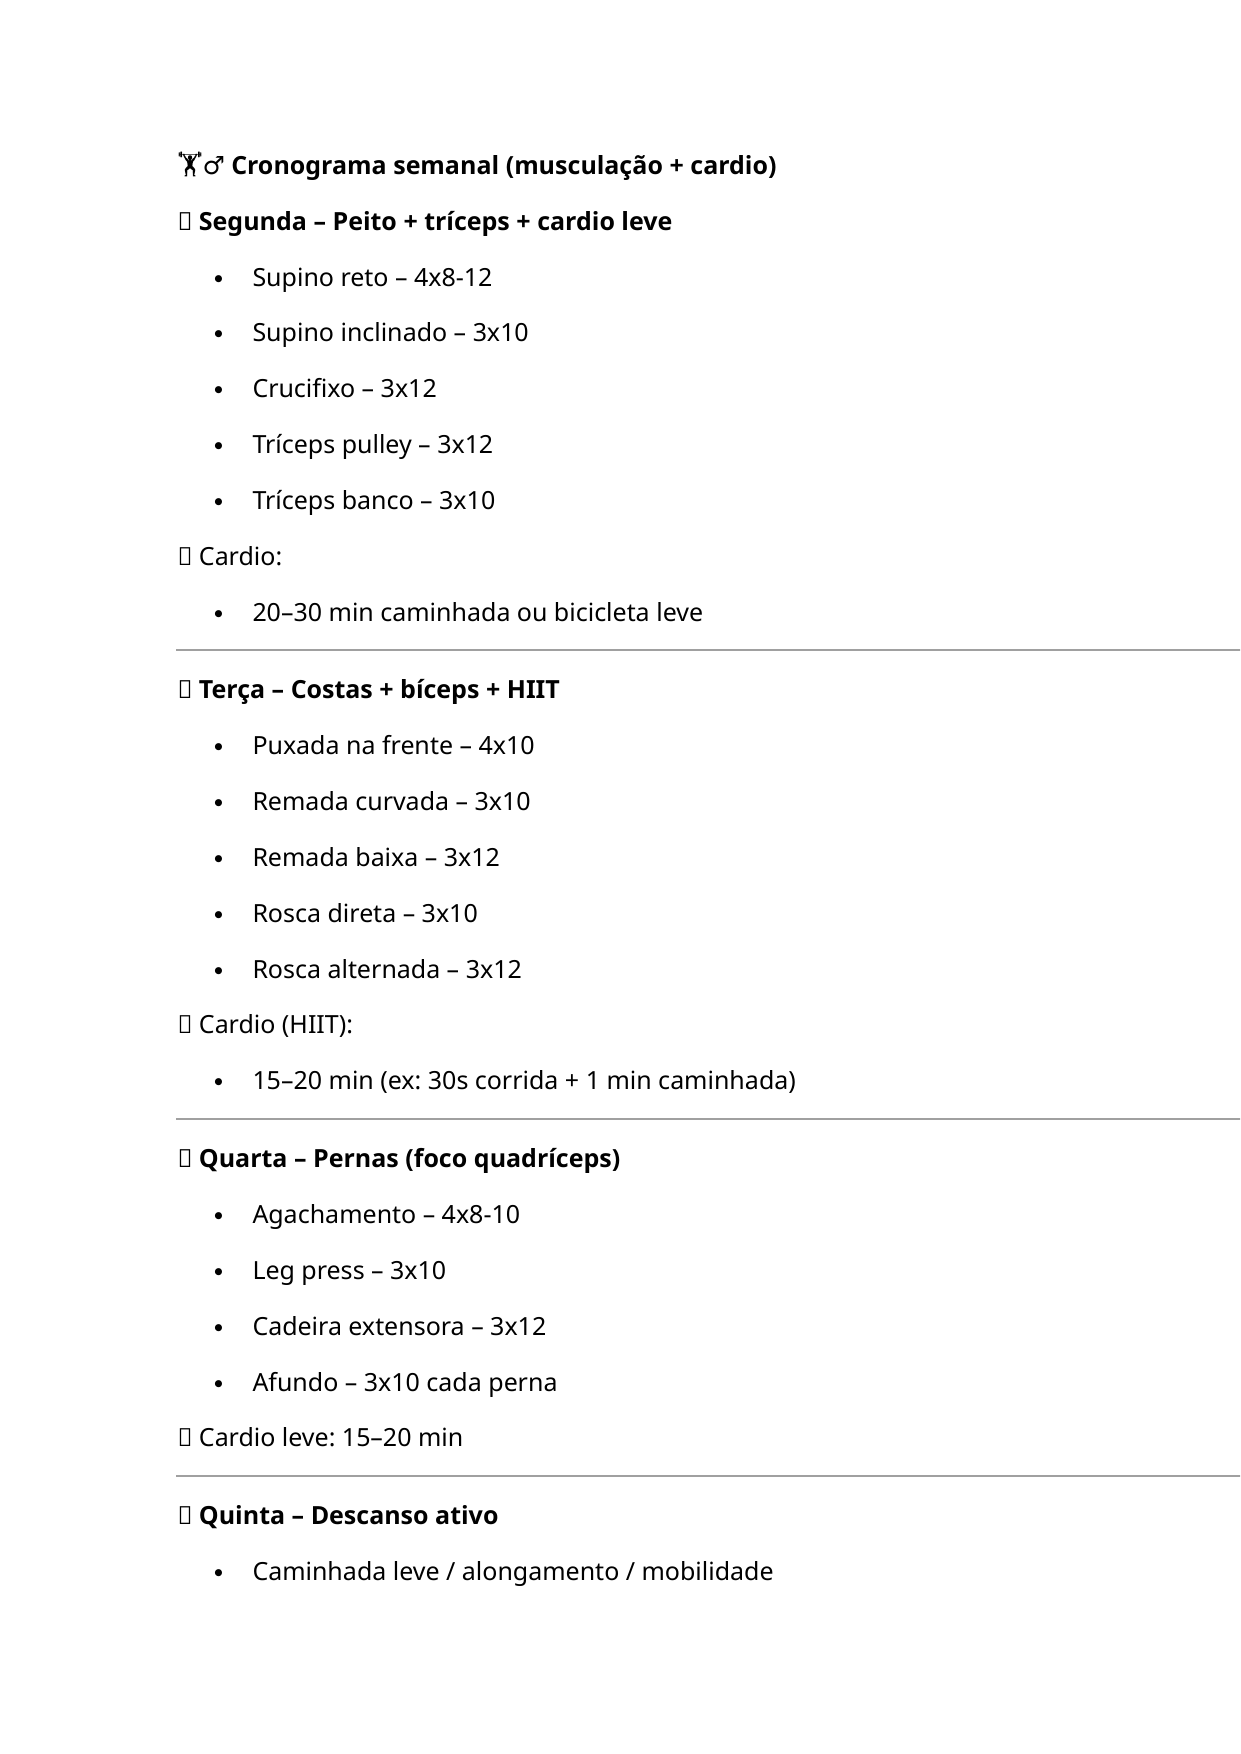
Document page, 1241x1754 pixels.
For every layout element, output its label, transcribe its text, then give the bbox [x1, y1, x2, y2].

text 📅 Terça – Costas + bíceps + HIIT [177, 672, 1063, 706]
list Crucifixo – 3x12 [215, 371, 1063, 405]
list Supino reto – 4x8-12 [215, 259, 1063, 293]
text 📅 Segunda – Peito + tríceps + cardio leve [177, 203, 1063, 237]
list Tríceps pulley – 3x12 [215, 427, 1063, 461]
list 20–30 min caminhada ou bicicleta leve [215, 594, 1063, 628]
list 15–20 min (ex: 30s corrida + 1 min caminhada) [215, 1063, 1063, 1097]
text 📅 Quarta – Pernas (foco quadríceps) [177, 1141, 1063, 1175]
text 📅 Quinta – Descanso ativo [177, 1498, 1063, 1532]
list Rosca direta – 3x10 [215, 896, 1063, 929]
list Remada curvada – 3x10 [215, 784, 1063, 818]
list Cadeira extensora – 3x12 [215, 1308, 1063, 1342]
list Afundo – 3x10 cada perna [215, 1364, 1063, 1398]
list Leg press – 3x10 [215, 1253, 1063, 1287]
list Tríceps banco – 3x10 [215, 483, 1063, 517]
text 🏋️‍♂️ Cronograma semanal (musculação + cardio) [177, 148, 1063, 182]
list Remada baixa – 3x12 [215, 840, 1063, 874]
list Rosca alternada – 3x12 [215, 951, 1063, 985]
text 🚶 Cardio: [177, 538, 1063, 572]
text 🚶 Cardio leve: 15–20 min [177, 1420, 1063, 1454]
list Agachamento – 4x8-10 [215, 1197, 1063, 1231]
list Supino inclinado – 3x10 [215, 315, 1063, 349]
text 🔥 Cardio (HIIT): [177, 1007, 1063, 1041]
list Puxada na frente – 4x10 [215, 728, 1063, 762]
list Caminhada leve / alongamento / mobilidade [215, 1554, 1063, 1588]
